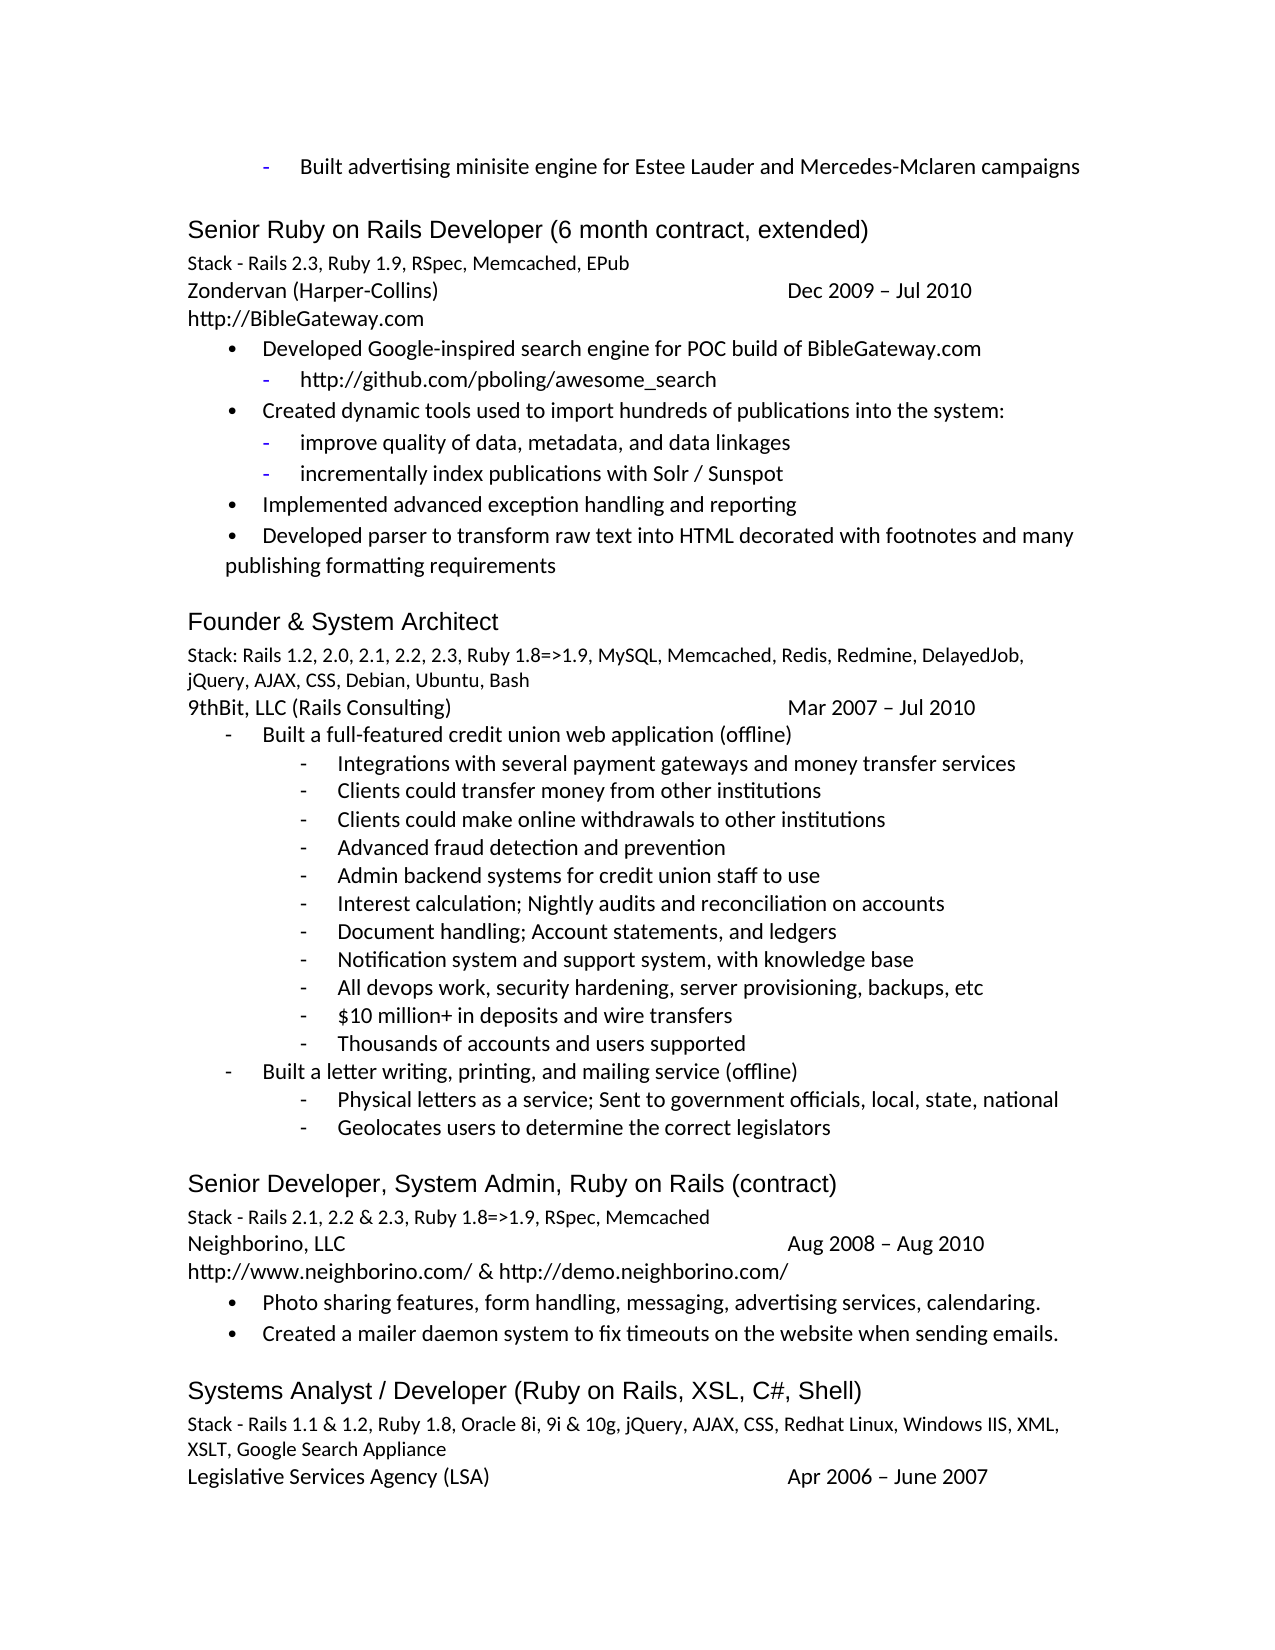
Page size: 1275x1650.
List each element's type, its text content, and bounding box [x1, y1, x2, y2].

list Developed Google-inspired search engine for POC build of BibleGateway.com [225, 332, 1087, 363]
list incrementally index publications with Solr / Sunspot [262, 457, 1087, 488]
list Interest calculation; Nightly audits and reconciliation on accounts [300, 889, 1087, 917]
list Built a full-featured credit union web application (offline) [225, 721, 1087, 749]
list Thousands of accounts and users supported [300, 1029, 1087, 1057]
text Neighborino, LLC Aug 2008 – Aug 2010 [187, 1229, 1087, 1257]
list improve quality of data, metadata, and data linkages [262, 426, 1087, 457]
text Legislative Services Agency (LSA) Apr 2006 – June 2007 [187, 1462, 1087, 1490]
list Document handling; Account statements, and ledgers [300, 917, 1087, 945]
list http://github.com/pboling/awesome_search [262, 363, 1087, 394]
list Advanced fraud detection and prevention [300, 833, 1087, 861]
list Created dynamic tools used to import hundreds of publications into the system: [225, 394, 1087, 426]
list Implemented advanced exception handling and reporting [225, 488, 1087, 519]
text Zondervan (Harper-Collins) Dec 2009 – Jul 2010 [187, 276, 1087, 304]
text http://BibleGateway.com [187, 304, 1087, 332]
list Photo sharing features, form handling, messaging, advertising services, calendaring. [225, 1285, 1087, 1317]
subtitle Founder & System Architect [187, 607, 1087, 636]
list Clients could make online withdrawals to other institutions [300, 805, 1087, 833]
list Physical letters as a service; Sent to government officials, local, state, national [300, 1085, 1087, 1113]
subtitle Senior Developer, System Admin, Ruby on Rails (contract) [187, 1169, 1087, 1198]
list Built advertising minisite engine for Estee Lauder and Mercedes-Mclaren campaigns [262, 150, 1087, 181]
text Stack - Rails 1.1 & 1.2, Ruby 1.8, Oracle 8i, 9i & 10g, jQuery, AJAX, CSS, Redhat Linux, Windows IIS, XML, XSLT, Google Search Appliance [187, 1411, 1087, 1462]
list All devops work, security hardening, server provisioning, backups, etc [300, 973, 1087, 1001]
text Stack - Rails 2.3, Ruby 1.9, RSpec, Memcached, EPub [187, 251, 1087, 276]
list Admin backend systems for credit union staff to use [300, 861, 1087, 889]
list Developed parser to transform raw text into HTML decorated with footnotes and many publishing formatting requirements [225, 519, 1087, 579]
list Built a letter writing, printing, and mailing service (offline) [225, 1057, 1087, 1085]
text 9thBit, LLC (Rails Consulting) Mar 2007 – Jul 2010 [187, 693, 1087, 721]
list Notification system and support system, with knowledge base [300, 945, 1087, 973]
list Clients could transfer money from other institutions [300, 777, 1087, 805]
text Stack - Rails 2.1, 2.2 & 2.3, Ruby 1.8=>1.9, RSpec, Memcached [187, 1204, 1087, 1229]
list $10 million+ in deposits and wire transfers [300, 1001, 1087, 1029]
text Stack: Rails 1.2, 2.0, 2.1, 2.2, 2.3, Ruby 1.8=>1.9, MySQL, Memcached, Redis, Redmine, DelayedJob, jQuery, AJAX, CSS, Debian, Ubuntu, Bash [187, 642, 1087, 693]
subtitle Systems Analyst / Developer (Ruby on Rails, XSL, C#, Shell) [187, 1376, 1087, 1405]
text http://www.neighborino.com/ & http://demo.neighborino.com/ [187, 1257, 1087, 1285]
subtitle Senior Ruby on Rails Developer (6 month contract, extended) [187, 216, 1087, 244]
list Integrations with several payment gateways and money transfer services [300, 749, 1087, 777]
list Geolocates users to determine the correct legislators [300, 1113, 1087, 1141]
list Created a mailer daemon system to fix timeouts on the website when sending emails. [225, 1317, 1087, 1348]
